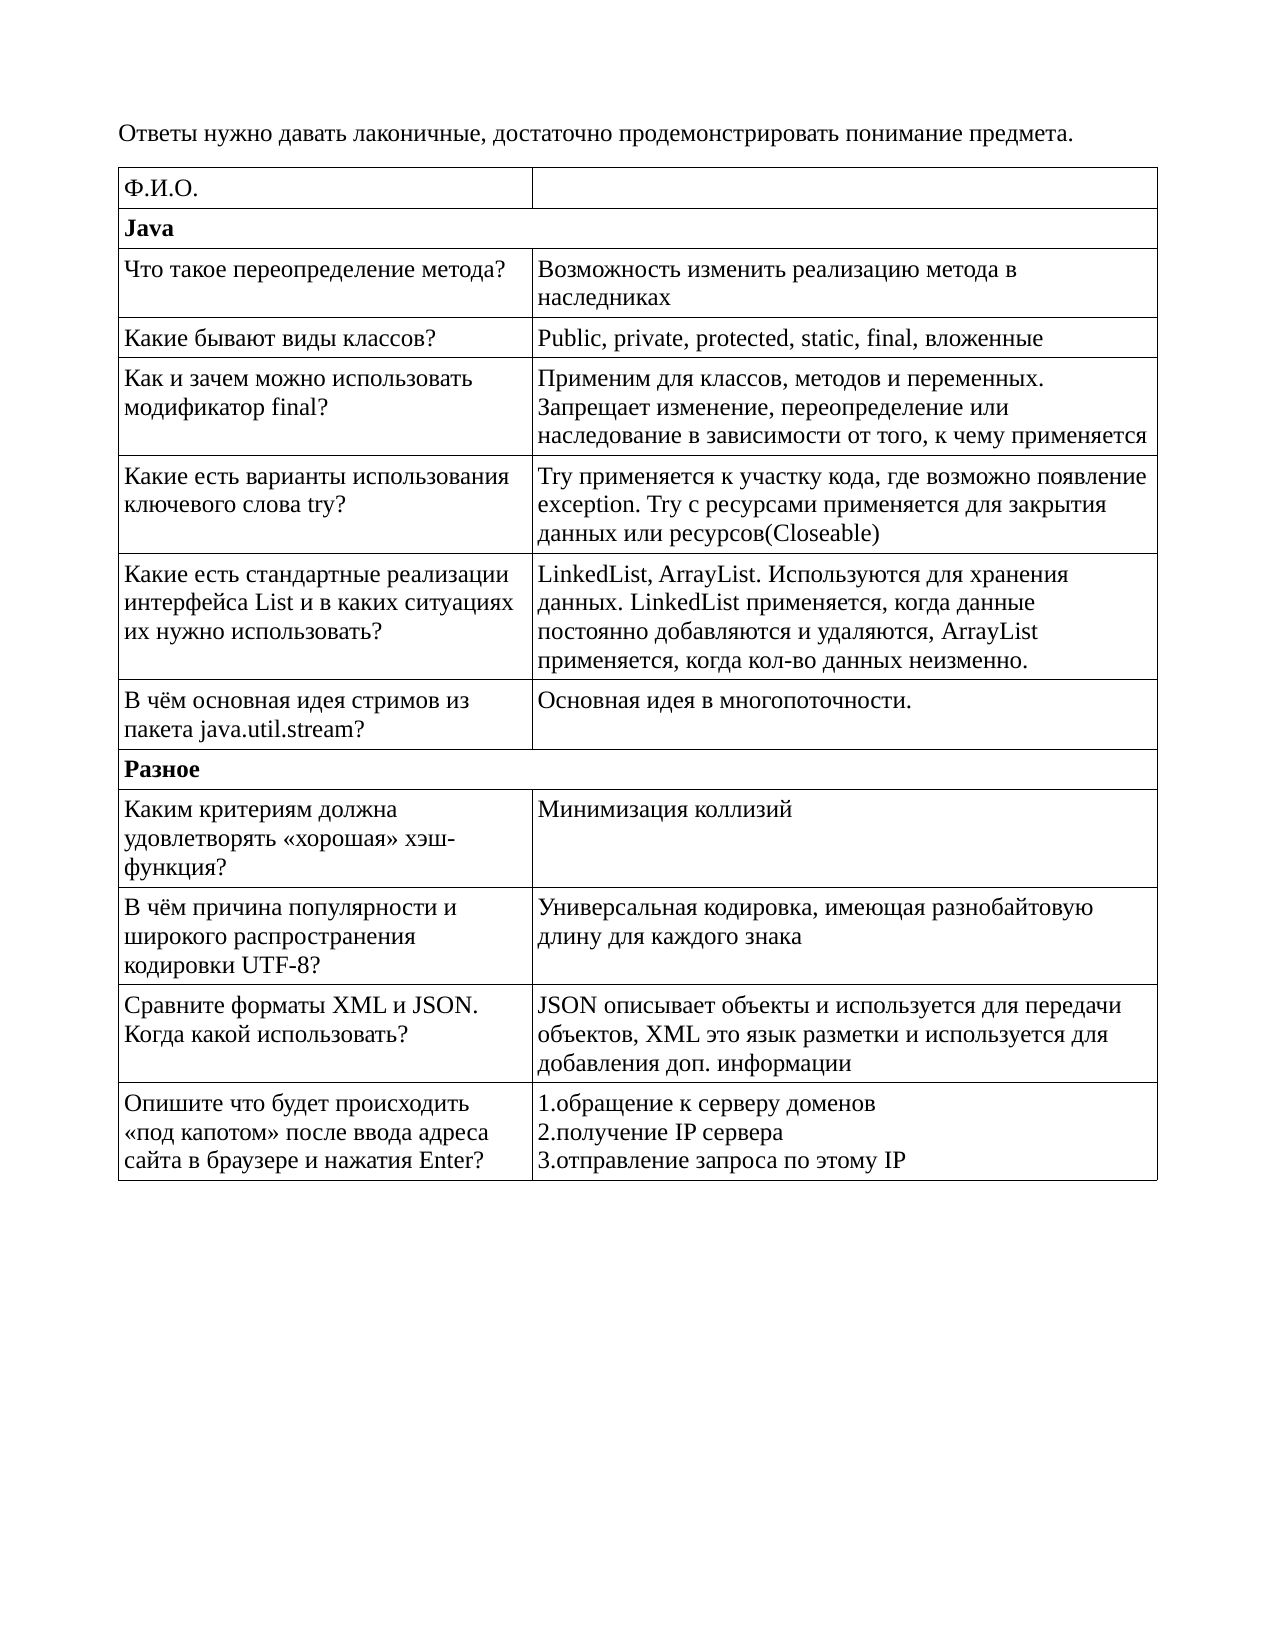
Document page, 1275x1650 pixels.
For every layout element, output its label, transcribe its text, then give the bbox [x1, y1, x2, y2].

table_cell Какие бывают виды классов? [119, 318, 532, 357]
table_cell Сравните форматы XML и JSON. Когда какой использовать? [119, 985, 532, 1082]
table_cell В чём причина популярности и широкого распространения кодировки UTF-8? [119, 888, 532, 984]
table_cell JSON описывает объекты и используется для передачи объектов, XML это язык разметки и используется для добавления доп. информации [533, 985, 1157, 1082]
table_cell 1.обращение к серверу доменов 2.получение IP сервера 3.отправление запроса по этому IP [533, 1083, 1157, 1180]
table_header Ф.И.О. [119, 168, 532, 207]
table_cell Как и зачем можно использовать модификатор final? [119, 358, 532, 455]
table_cell Возможность изменить реализацию метода в наследниках [533, 249, 1157, 317]
table_cell Минимизация коллизий [533, 790, 1157, 887]
table_cell Каким критериям должна удовлетворять «хорошая» хэш-функция? [119, 790, 532, 887]
table_cell Универсальная кодировка, имеющая разнобайтовую длину для каждого знака [533, 888, 1157, 984]
table_cell Что такое переопределение метода? [119, 249, 532, 317]
table_cell Try применяется к участку кода, где возможно появление exception. Try с ресурсами применяется для закрытия данных или ресурсов(Closeable) [533, 456, 1157, 553]
table_header [533, 168, 1157, 207]
table_cell Разное [119, 750, 1157, 789]
table_cell Какие есть стандартные реализации интерфейса List и в каких ситуациях их нужно использовать? [119, 554, 532, 679]
table_cell В чём основная идея стримов из пакета java.util.stream? [119, 680, 532, 748]
table_cell Java [119, 209, 1157, 248]
table_cell Основная идея в многопоточности. [533, 680, 1157, 748]
table_cell Опишите что будет происходить «под капотом» после ввода адреса сайта в браузере и нажатия Enter? [119, 1083, 532, 1180]
table_cell Применим для классов, методов и переменных. Запрещает изменение, переопределение или наследование в зависимости от того, к чему применяется [533, 358, 1157, 455]
table_cell Public, private, protected, static, final, вложенные [533, 318, 1157, 357]
text Ответы нужно давать лаконичные, достаточно продемонстрировать понимание предмета. [118, 118, 1157, 147]
table_cell LinkedList, ArrayList. Используются для хранения данных. LinkedList применяется, когда данные постоянно добавляются и удаляются, ArrayList применяется, когда кол-во данных неизменно. [533, 554, 1157, 679]
table_cell Какие есть варианты использования ключевого слова try? [119, 456, 532, 553]
